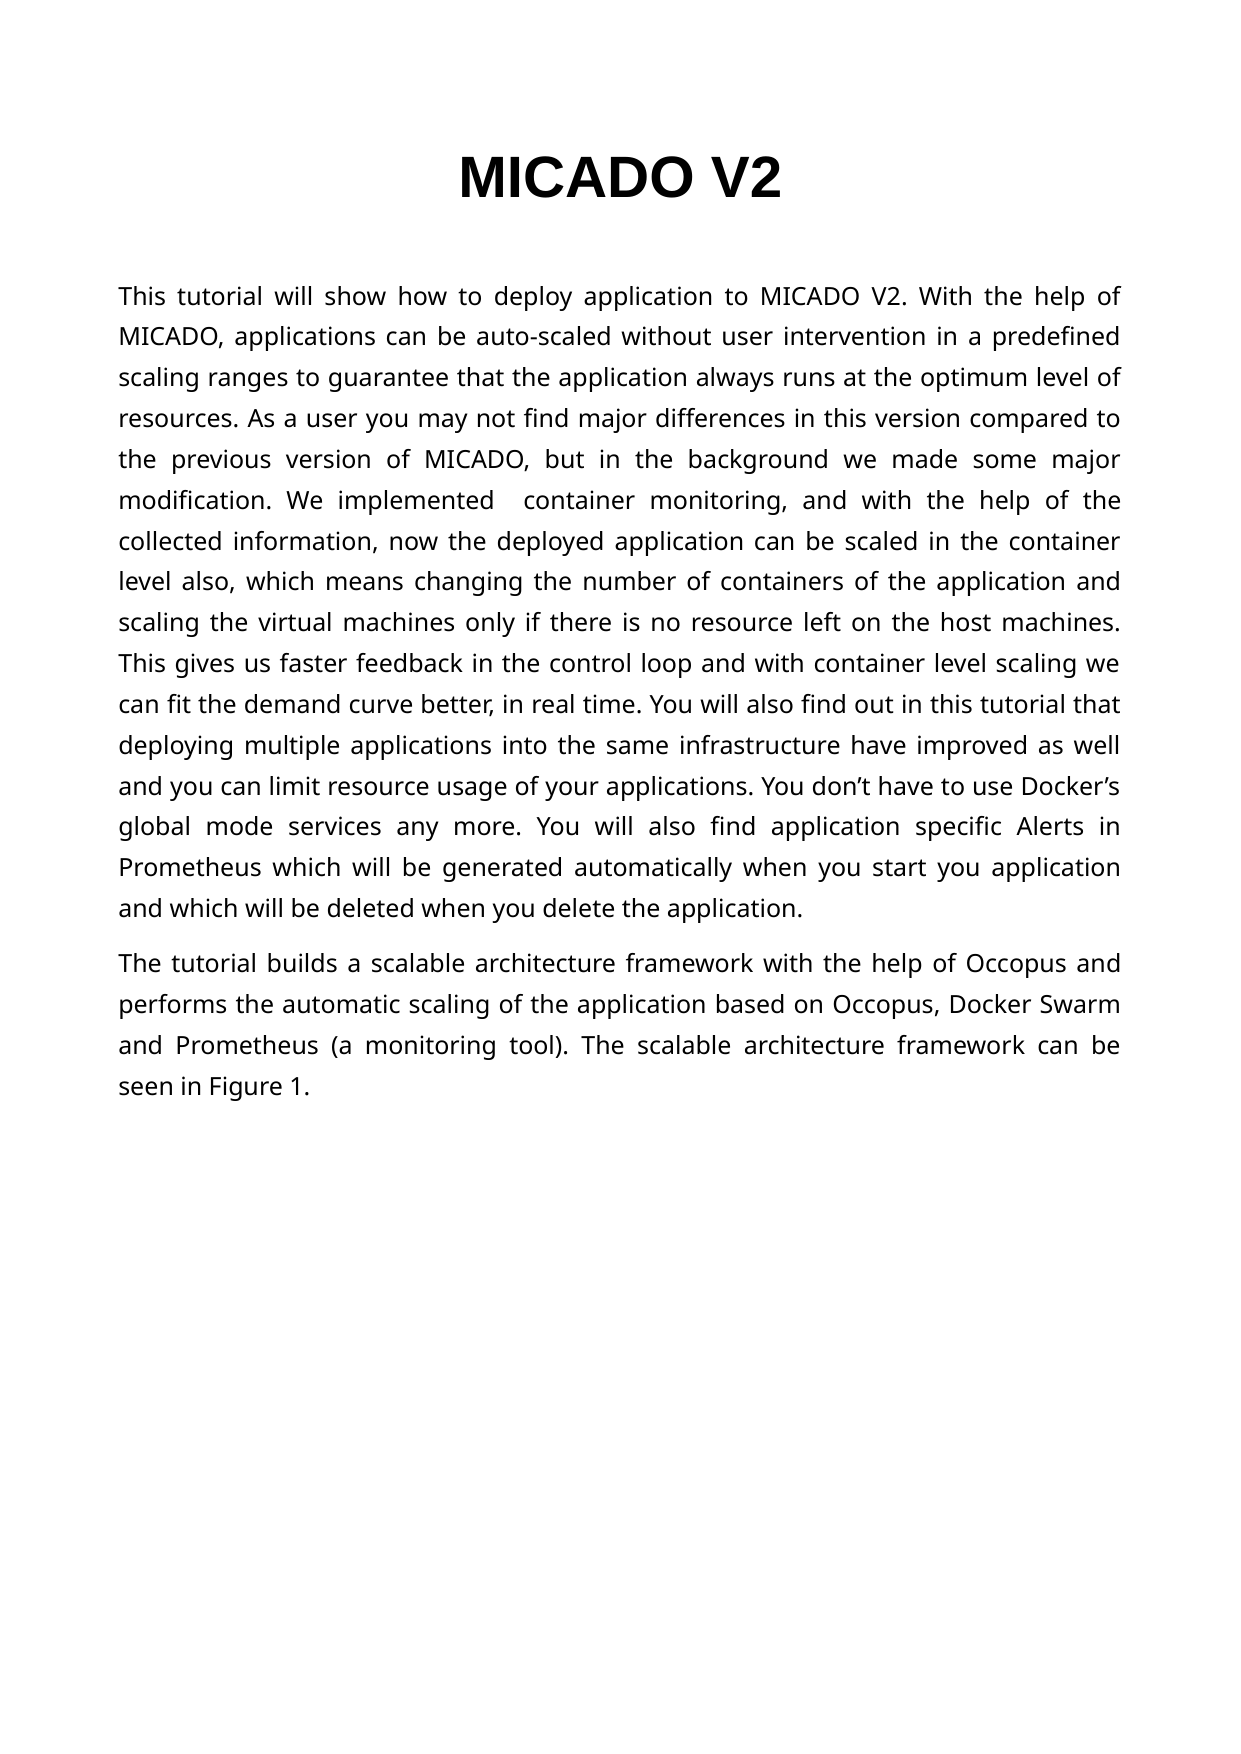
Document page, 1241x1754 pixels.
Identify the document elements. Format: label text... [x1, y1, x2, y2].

text This tutorial will show how to deploy application to MICADO V2. With the help of MICADO, applications can be auto-scaled without user intervention in a predefined scaling ranges to guarantee that the application always runs at the optimum level of resources. As a user you may not find major differences in this version compared to the previous version of MICADO, but in the background we made some major modification. We implemented container monitoring, and with the help of the collected information, now the deployed application can be scaled in the container level also, which means changing the number of containers of the application and scaling the virtual machines only if there is no resource left on the host machines. This gives us faster feedback in the control loop and with container level scaling we can fit the demand curve better, in real time. You will also find out in this tutorial that deploying multiple applications into the same infrastructure have improved as well and you can limit resource usage of your applications. You don’t have to use Docker’s global mode services any more. You will also find application specific Alerts in Prometheus which will be generated automatically when you start you application and which will be deleted when you delete the application. [118, 278, 1122, 925]
text MICADO V2 [118, 143, 1122, 210]
text The tutorial builds a scalable architecture framework with the help of Occopus and performs the automatic scaling of the application based on Occopus, Docker Swarm and Prometheus (a monitoring tool). The scalable architecture framework can be seen in Figure 1. [118, 946, 1122, 1103]
